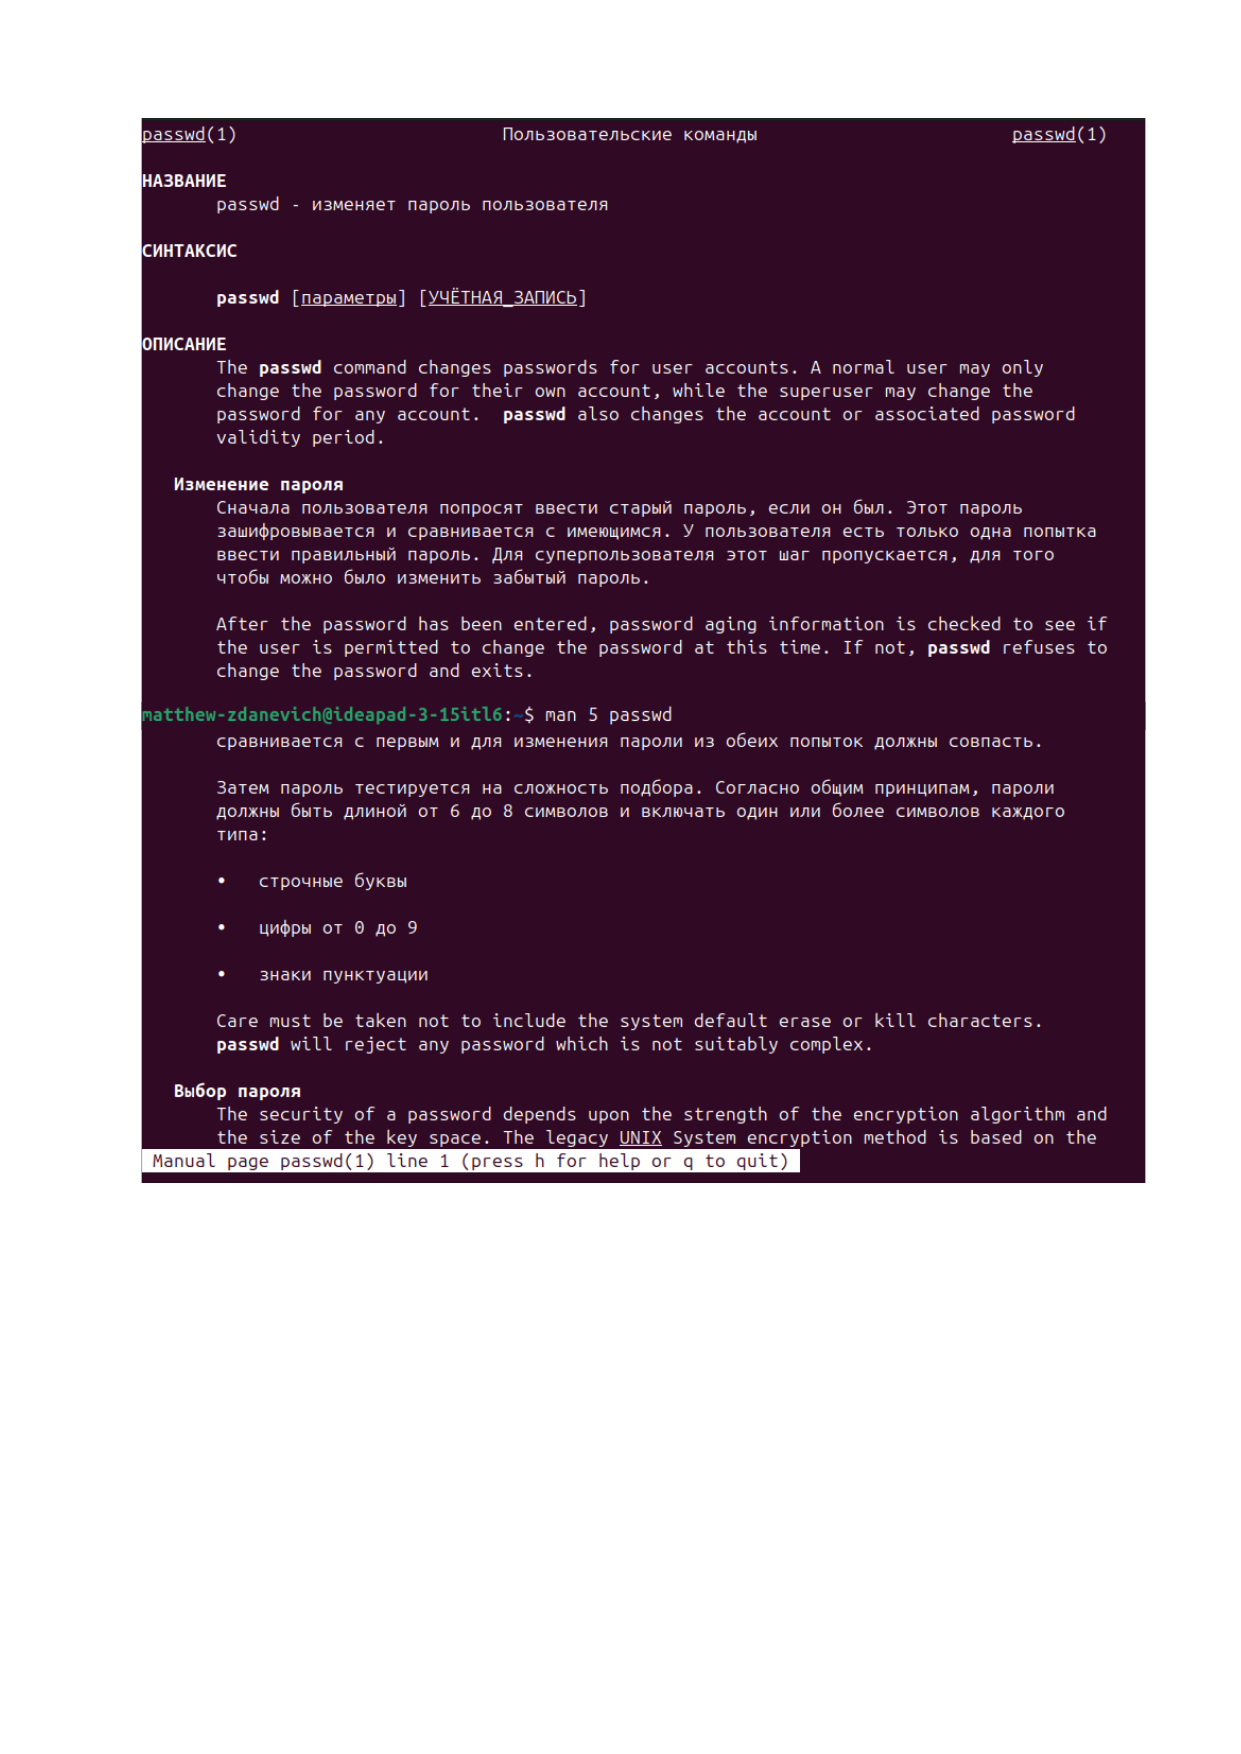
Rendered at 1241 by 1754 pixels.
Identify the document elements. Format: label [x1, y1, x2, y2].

picture [141, 118, 1146, 1183]
